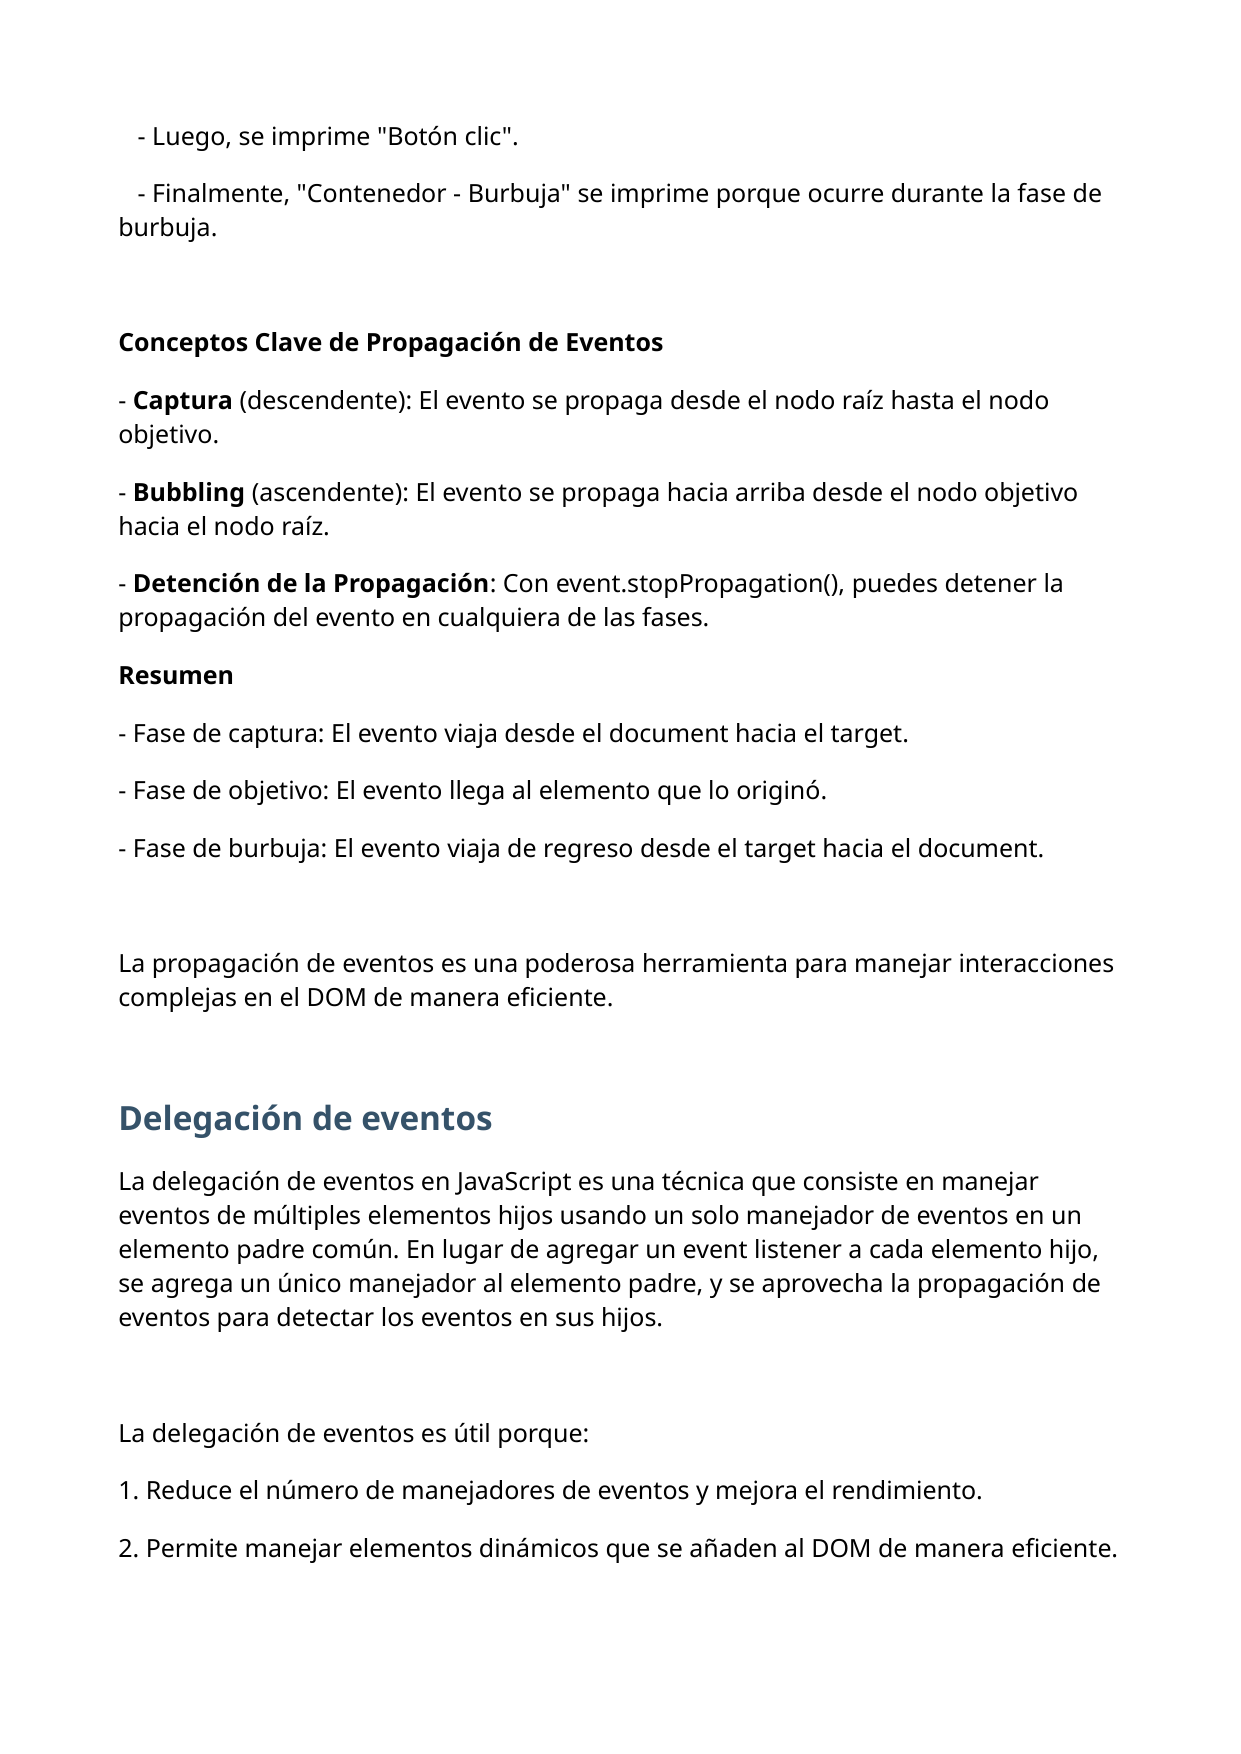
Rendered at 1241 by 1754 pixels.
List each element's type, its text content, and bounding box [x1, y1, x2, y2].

text La delegación de eventos en JavaScript es una técnica que consiste en manejar eventos de múltiples elementos hijos usando un solo manejador de eventos en un elemento padre común. En lugar de agregar un event listener a cada elemento hijo, se agrega un único manejador al elemento padre, y se aprovecha la propagación de eventos para detectar los eventos en sus hijos. [118, 1164, 1122, 1334]
text - Fase de captura: El evento viaja desde el document hacia el target. [118, 715, 1122, 749]
text - Bubbling (ascendente): El evento se propaga hacia arriba desde el nodo objetivo hacia el nodo raíz. [118, 474, 1122, 542]
text - Detención de la Propagación: Con event.stopPropagation(), puedes detener la propagación del evento en cualquiera de las fases. [118, 566, 1122, 634]
text 1. Reduce el número de manejadores de eventos y mejora el rendimiento. [118, 1473, 1122, 1507]
text - Captura (descendente): El evento se propaga desde el nodo raíz hasta el nodo objetivo. [118, 383, 1122, 451]
text Delegación de eventos [118, 1095, 1122, 1140]
text - Finalmente, "Contenedor - Burbuja" se imprime porque ocurre durante la fase de burbuja. [118, 176, 1122, 244]
text Conceptos Clave de Propagación de Eventos [118, 325, 1122, 359]
text - Fase de burbuja: El evento viaja de regreso desde el target hacia el document. [118, 830, 1122, 864]
text - Luego, se imprime "Botón clic". [118, 118, 1122, 152]
text Resumen [118, 658, 1122, 692]
text La delegación de eventos es útil porque: [118, 1415, 1122, 1449]
text - Fase de objetivo: El evento llega al elemento que lo originó. [118, 773, 1122, 807]
text 2. Permite manejar elementos dinámicos que se añaden al DOM de manera eficiente. [118, 1531, 1122, 1564]
text La propagación de eventos es una poderosa herramienta para manejar interacciones complejas en el DOM de manera eficiente. [118, 946, 1122, 1014]
